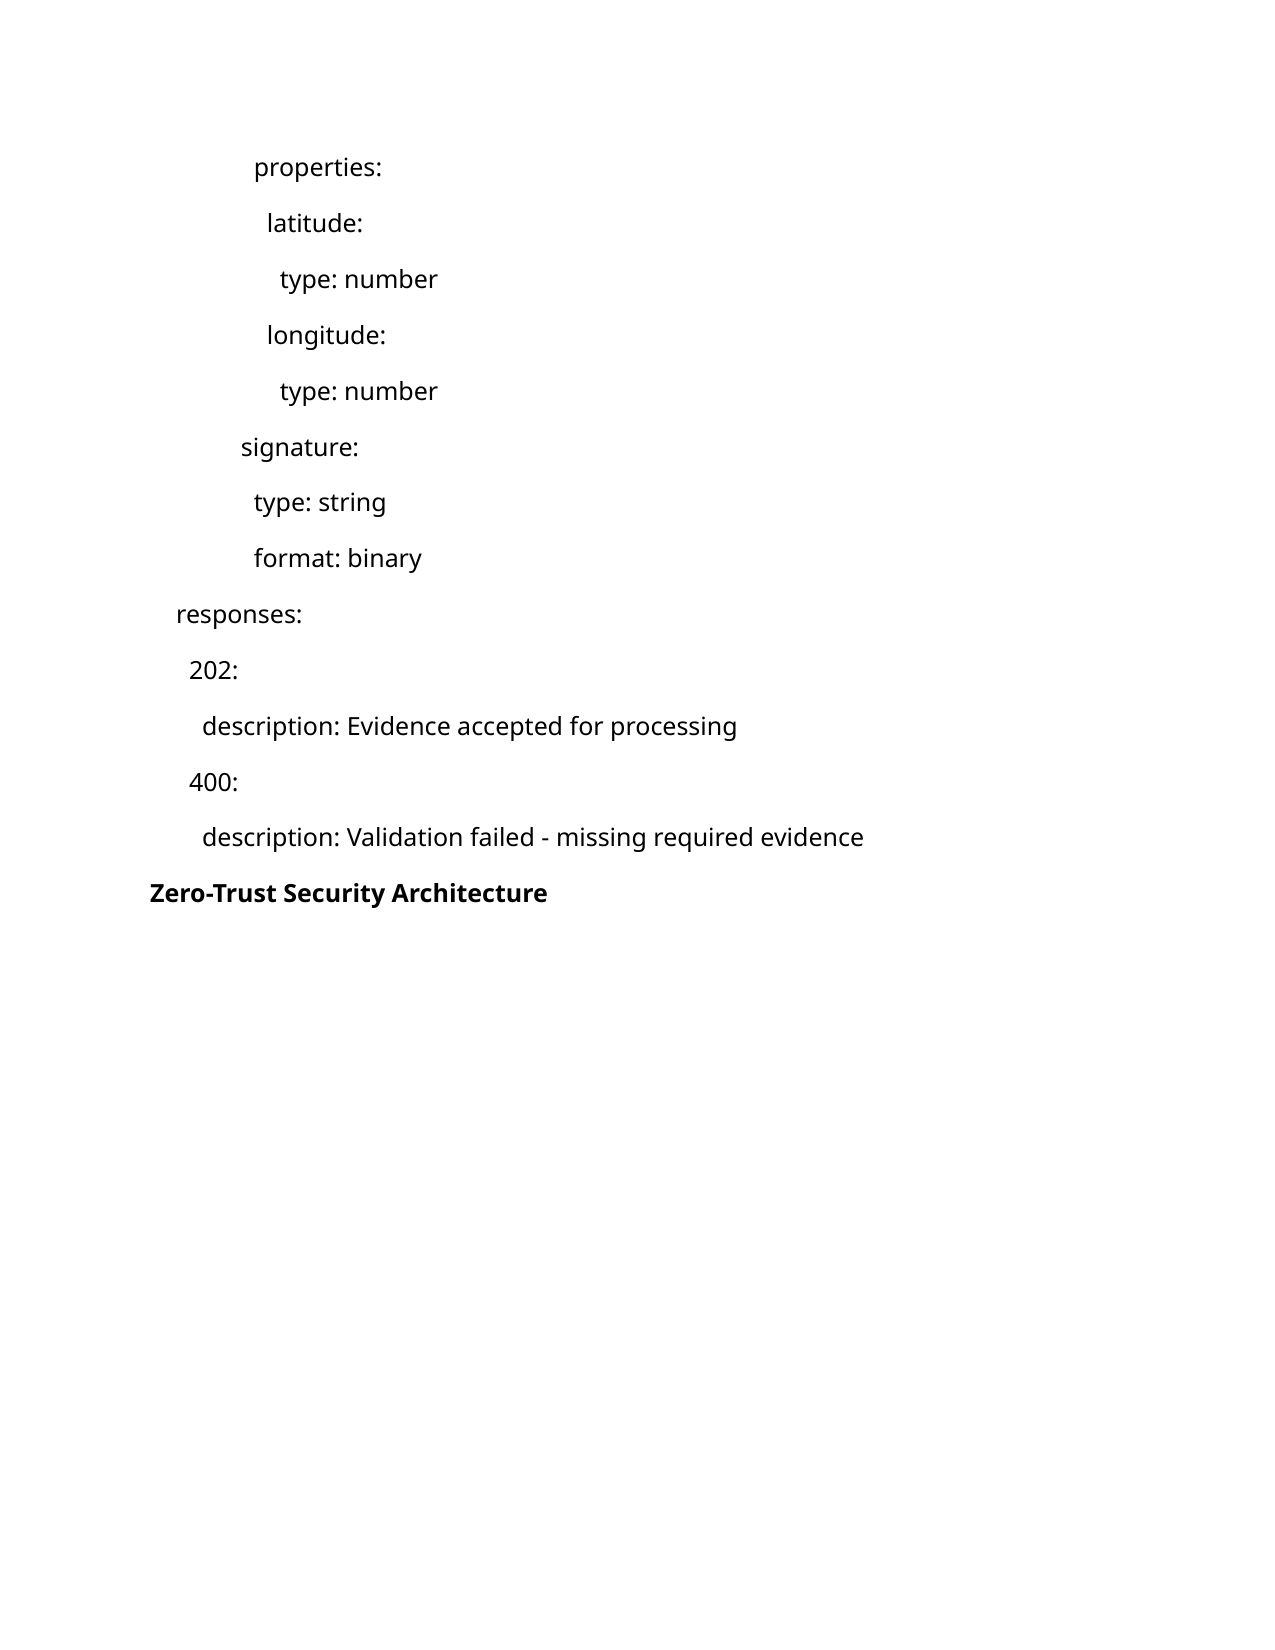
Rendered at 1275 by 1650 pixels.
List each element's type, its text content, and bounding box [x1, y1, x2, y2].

text description: Evidence accepted for processing [150, 708, 1125, 742]
text properties: [150, 150, 1125, 184]
text format: binary [150, 541, 1125, 575]
text latitude: [150, 206, 1125, 240]
text signature: [150, 429, 1125, 463]
text Zero-Trust Security Architecture [150, 876, 1125, 910]
text type: number [150, 262, 1125, 296]
text 400: [150, 764, 1125, 798]
text 202: [150, 652, 1125, 687]
text description: Validation failed - missing required evidence [150, 820, 1125, 854]
text type: number [150, 373, 1125, 407]
text type: string [150, 485, 1125, 519]
text responses: [150, 597, 1125, 631]
text longitude: [150, 317, 1125, 352]
